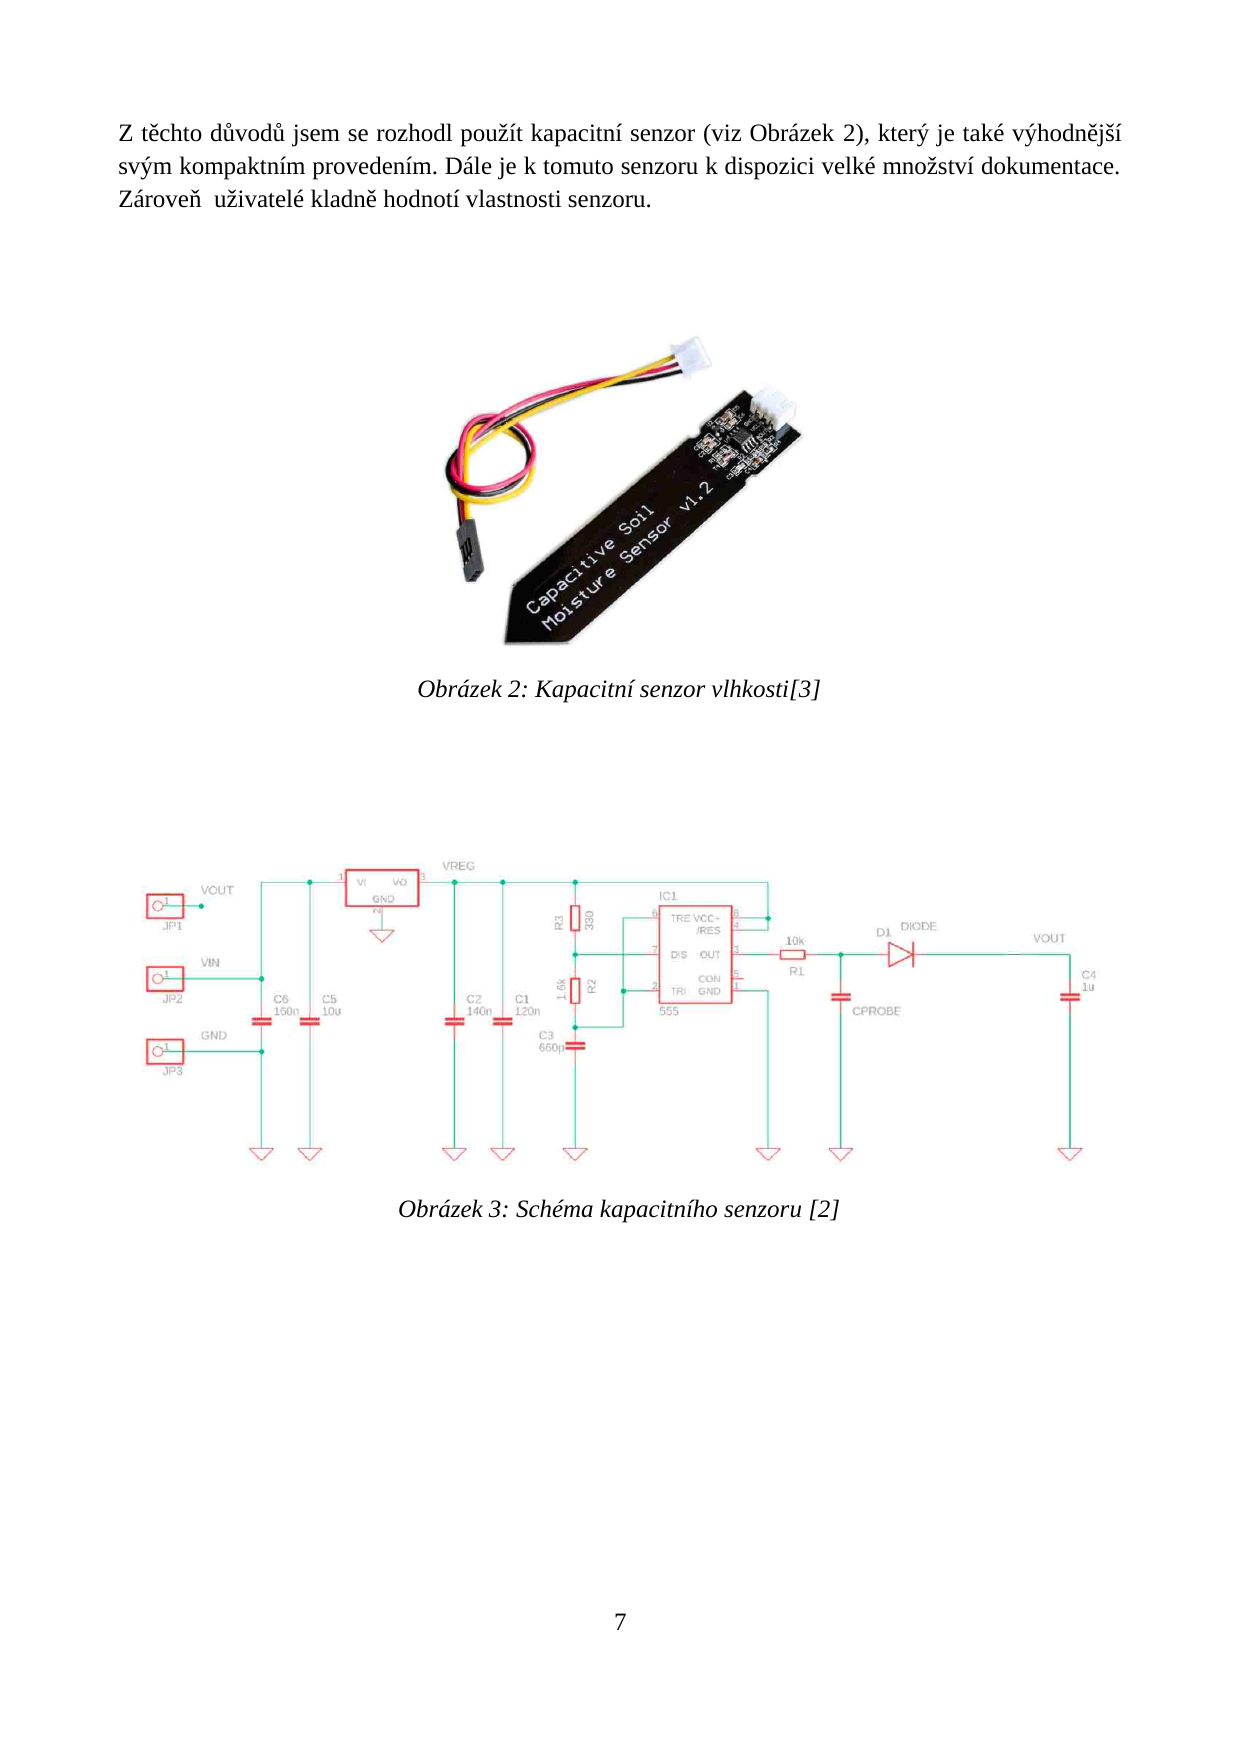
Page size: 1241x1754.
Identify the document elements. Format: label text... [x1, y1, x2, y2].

text Obrázek 2: Kapacitní senzor vlhkosti[3] [398, 675, 843, 703]
picture [118, 840, 1123, 1195]
picture [397, 291, 843, 675]
text Z těchto důvodů jsem se rozhodl použít kapacitní senzor (viz Obrázek 2), který je také výhodnější svým kompaktním provedením. Dále je k tomuto senzoru k dispozici velké množství dokumentace. Zároveň uživatelé kladně hodnotí vlastnosti senzoru. [118, 118, 1122, 213]
text Obrázek 3: Schéma kapacitního senzoru [2] [118, 1195, 1122, 1223]
